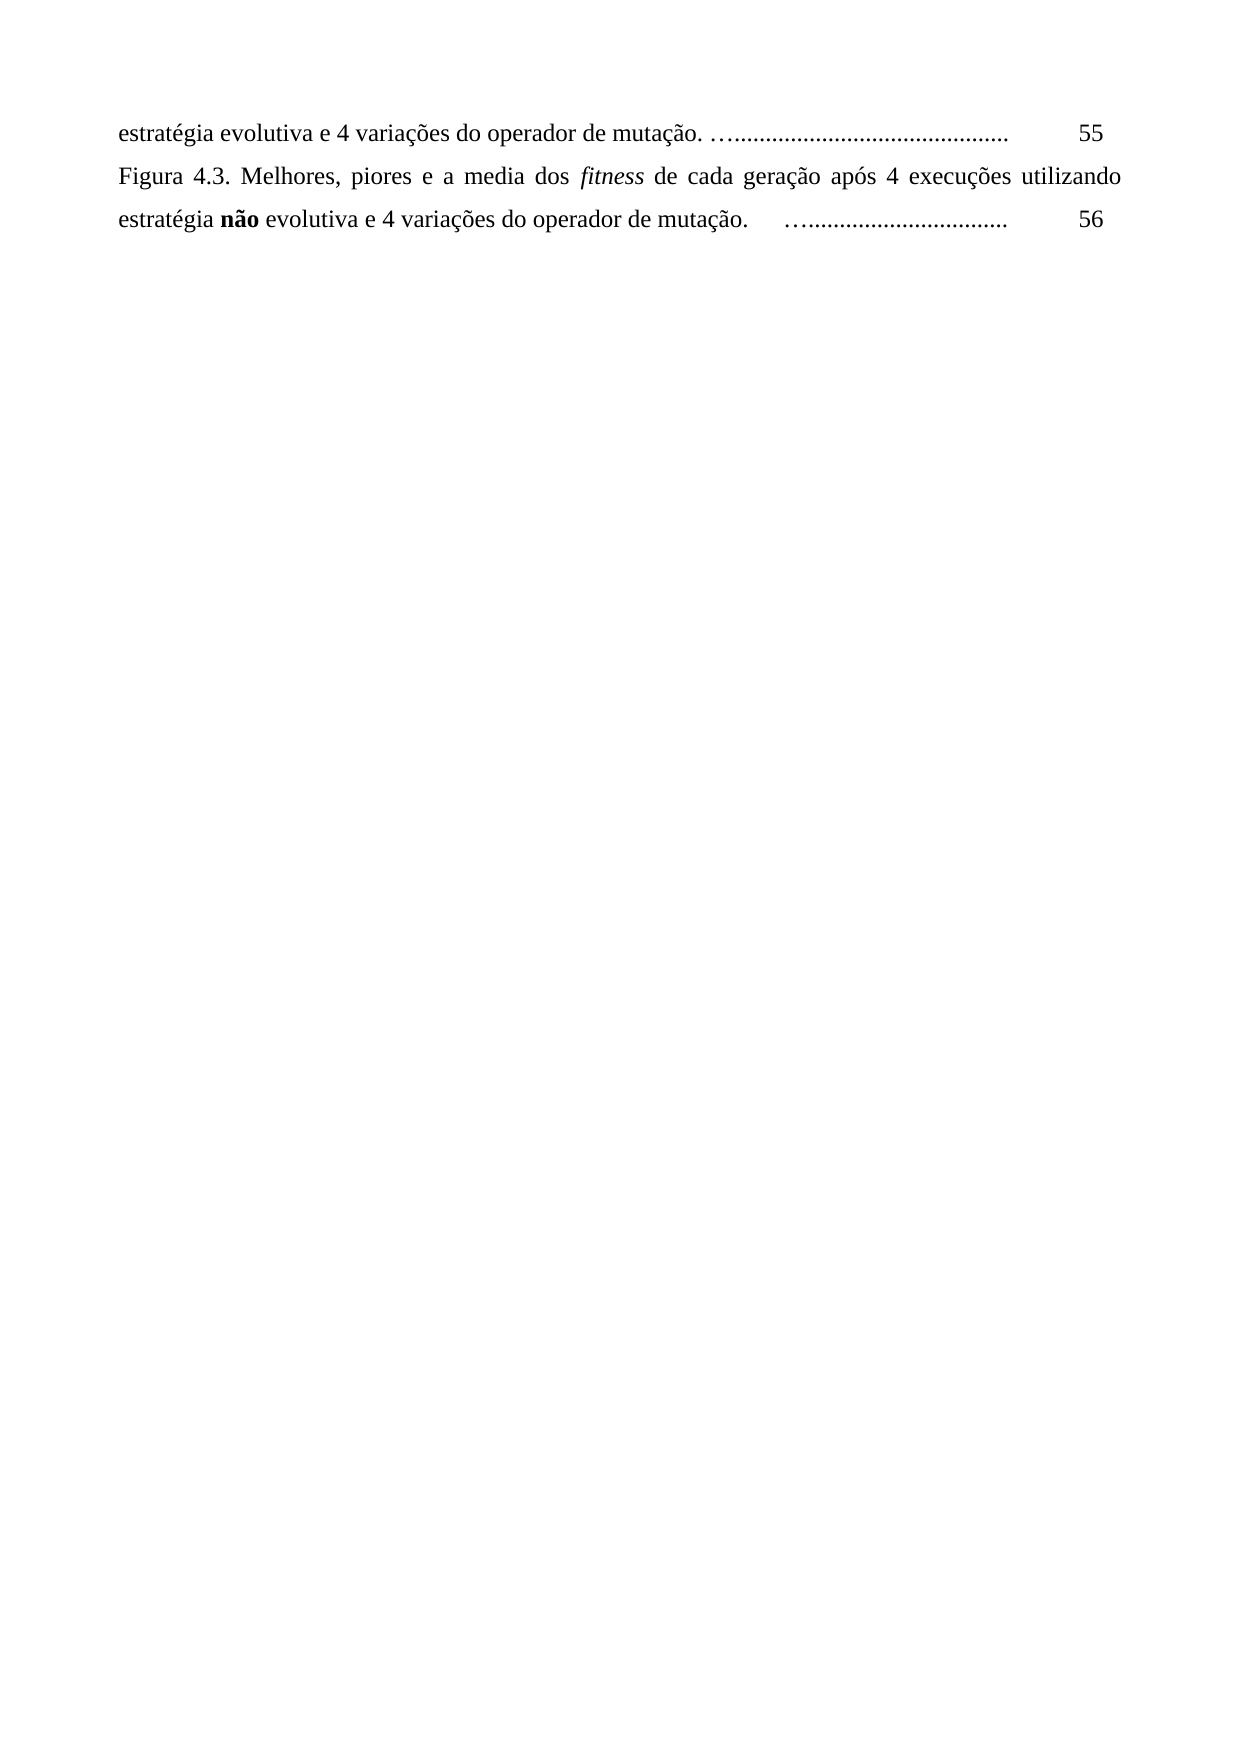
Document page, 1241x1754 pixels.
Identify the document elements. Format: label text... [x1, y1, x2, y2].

text estratégia evolutiva e 4 variações do operador de mutação. …............................................ 55 [118, 118, 1122, 147]
text Figura 4.3. Melhores, piores e a media dos fitness de cada geração após 4 execuções utilizando estratégia não evolutiva e 4 variações do operador de mutação. …................................ 56 [118, 161, 1122, 233]
